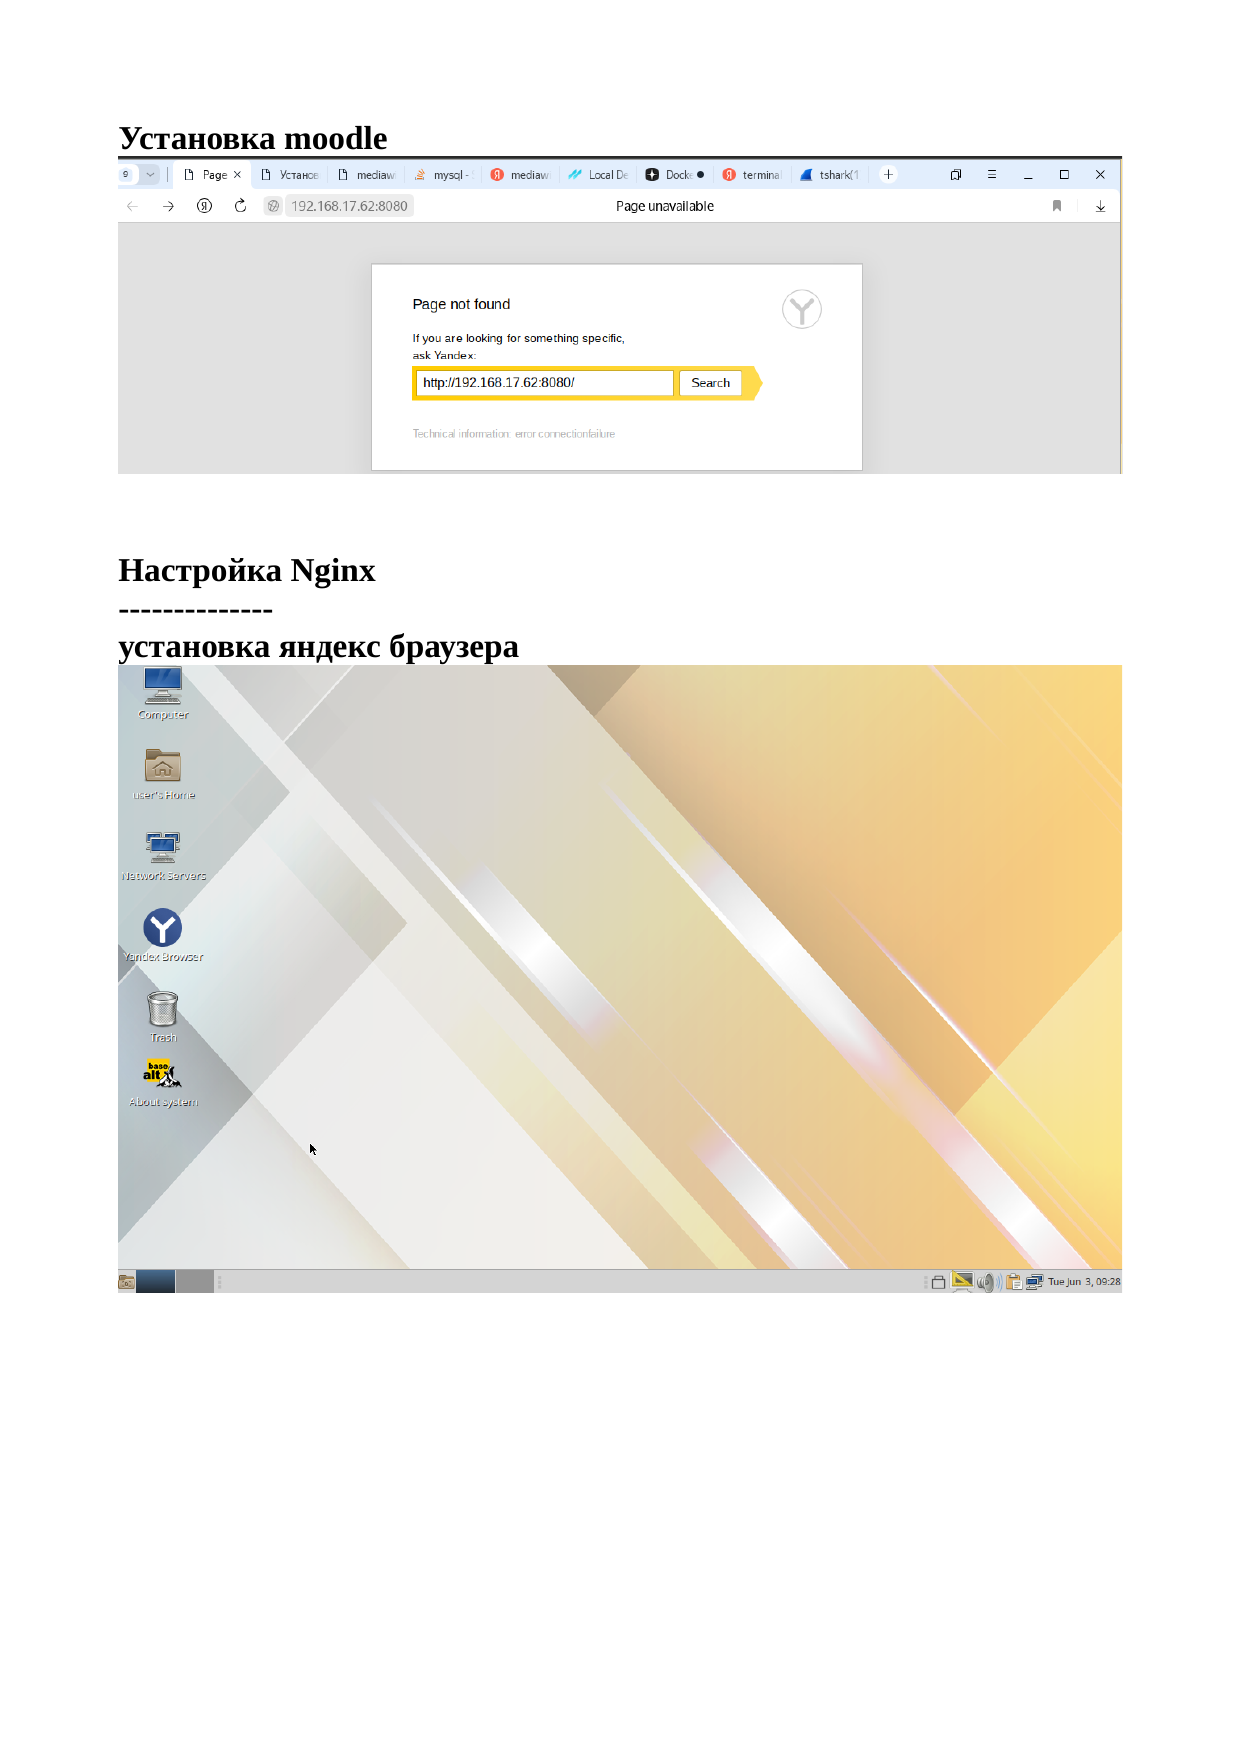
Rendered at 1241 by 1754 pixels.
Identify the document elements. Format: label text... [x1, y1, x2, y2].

picture [118, 156, 1123, 474]
text Настройка Nginx [118, 550, 1122, 588]
text Установка moodle [118, 118, 1122, 156]
picture [118, 665, 1123, 1293]
text -------------- [118, 588, 1122, 627]
text установка яндекс браузера [118, 627, 1122, 665]
